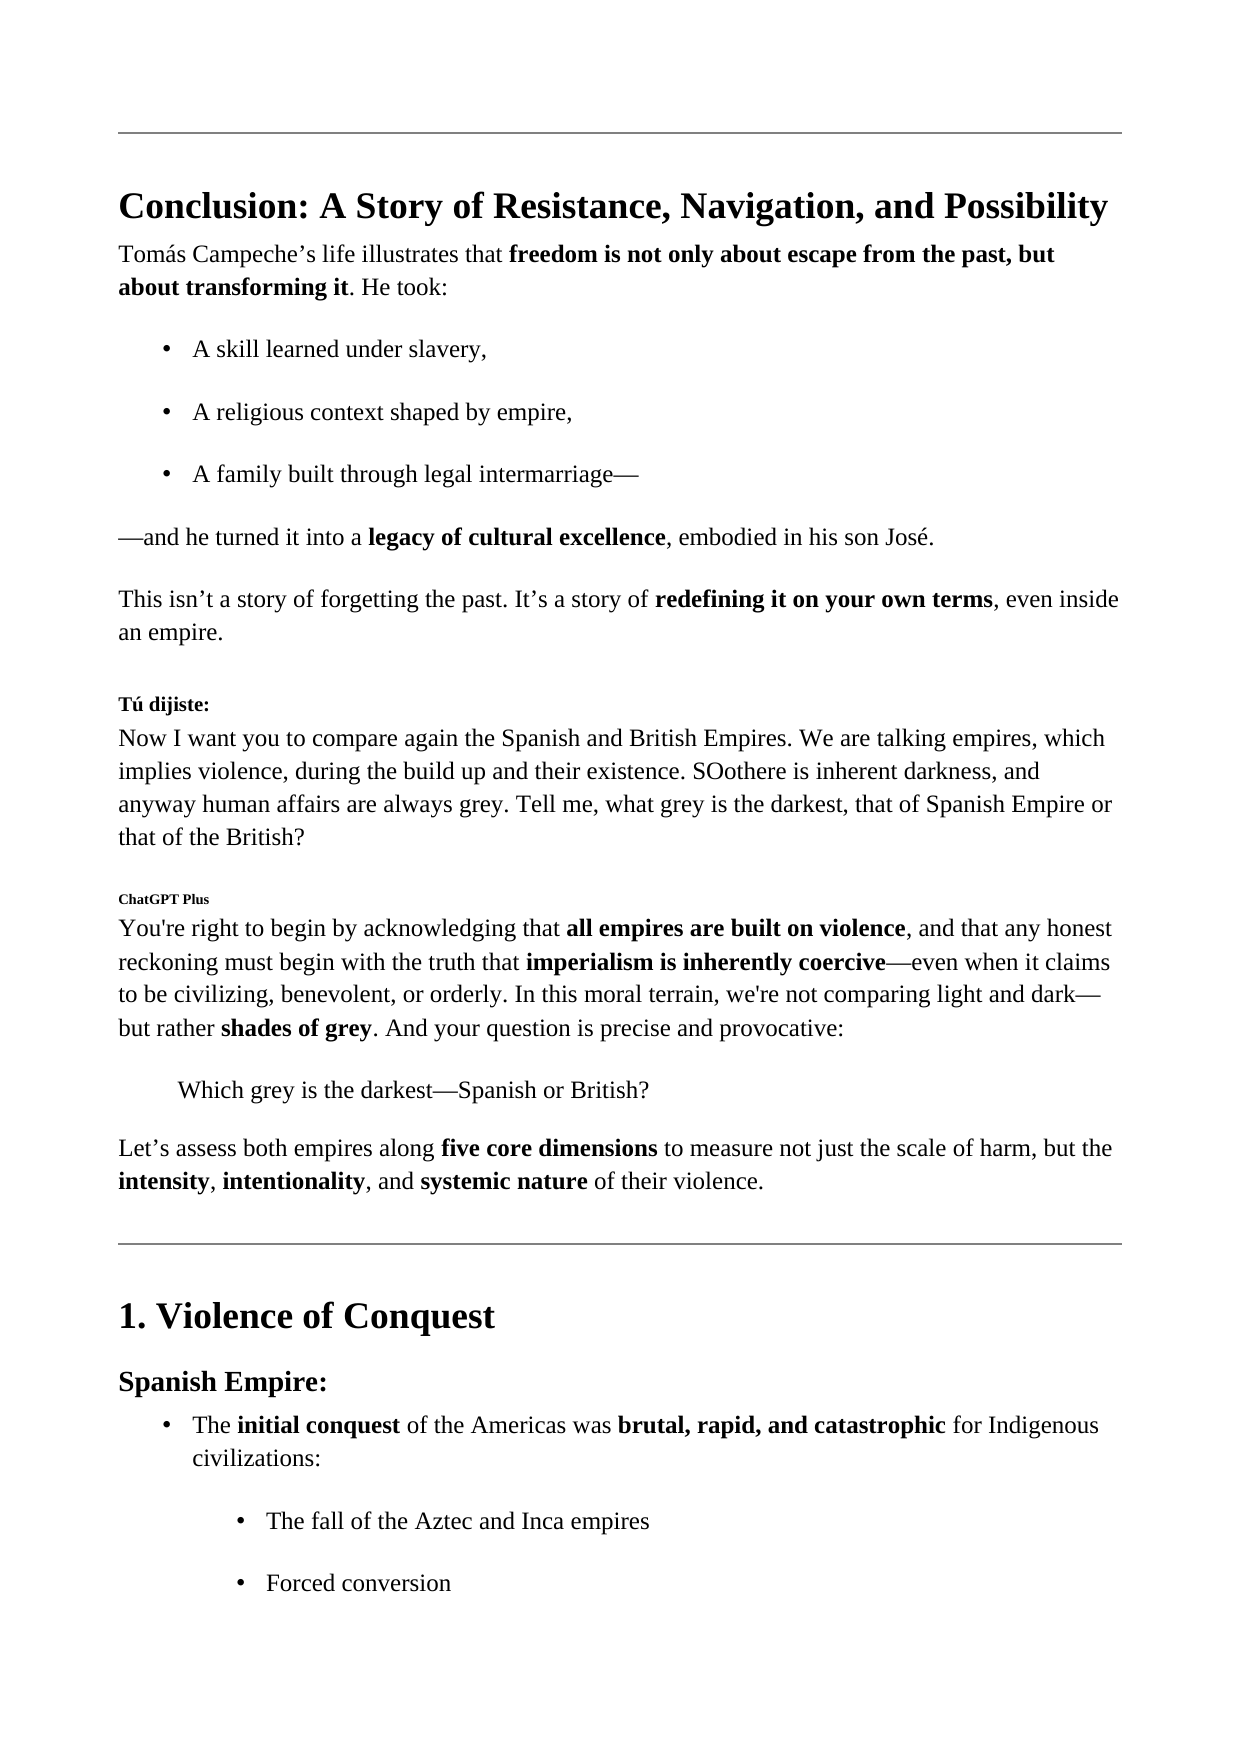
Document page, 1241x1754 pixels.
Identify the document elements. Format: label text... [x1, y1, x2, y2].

subtitle 1. Violence of Conquest [118, 1294, 1122, 1337]
subtitle Tú dijiste: [118, 692, 1122, 716]
text You're right to begin by acknowledging that all empires are built on violence, and that any honest reckoning must begin with the truth that imperialism is inherently coercive—even when it claims to be civilizing, benevolent, or orderly. In this moral terrain, we're not comparing light and dark—but rather shades of grey. And your question is precise and provocative: [118, 913, 1122, 1041]
list A skill learned under slavery, [162, 334, 1122, 363]
text Tomás Campeche’s life illustrates that freedom is not only about escape from the past, but about transforming it. He took: [118, 239, 1122, 301]
subtitle Spanish Empire: [118, 1364, 1122, 1398]
list The initial conquest of the Americas was brutal, rapid, and catastrophic for Indigenous civilizations: [162, 1410, 1122, 1472]
subtitle Conclusion: A Story of Resistance, Navigation, and Possibility [118, 183, 1122, 226]
list Forced conversion [236, 1568, 1122, 1597]
text Now I want you to compare again the Spanish and British Empires. We are talking empires, which implies violence, during the build up and their existence. SOothere is inherent darkness, and anyway human affairs are always grey. Tell me, what grey is the darkest, that of Spanish Empire or that of the British? [118, 723, 1122, 851]
list A family built through legal intermarriage— [162, 459, 1122, 488]
subtitle ChatGPT Plus [118, 891, 1122, 907]
text Let’s assess both empires along five core dimensions to measure not just the scale of harm, but the intensity, intentionality, and systemic nature of their violence. [118, 1133, 1122, 1195]
text This isn’t a story of forgetting the past. It’s a story of redefining it on your own terms, even inside an empire. [118, 584, 1122, 646]
list A religious context shaped by empire, [162, 397, 1122, 426]
list The fall of the Aztec and Inca empires [236, 1506, 1122, 1534]
text —and he turned it into a legacy of cultural excellence, embodied in his son José. [118, 522, 1122, 551]
text Which grey is the darkest—Spanish or British? [177, 1075, 1063, 1104]
